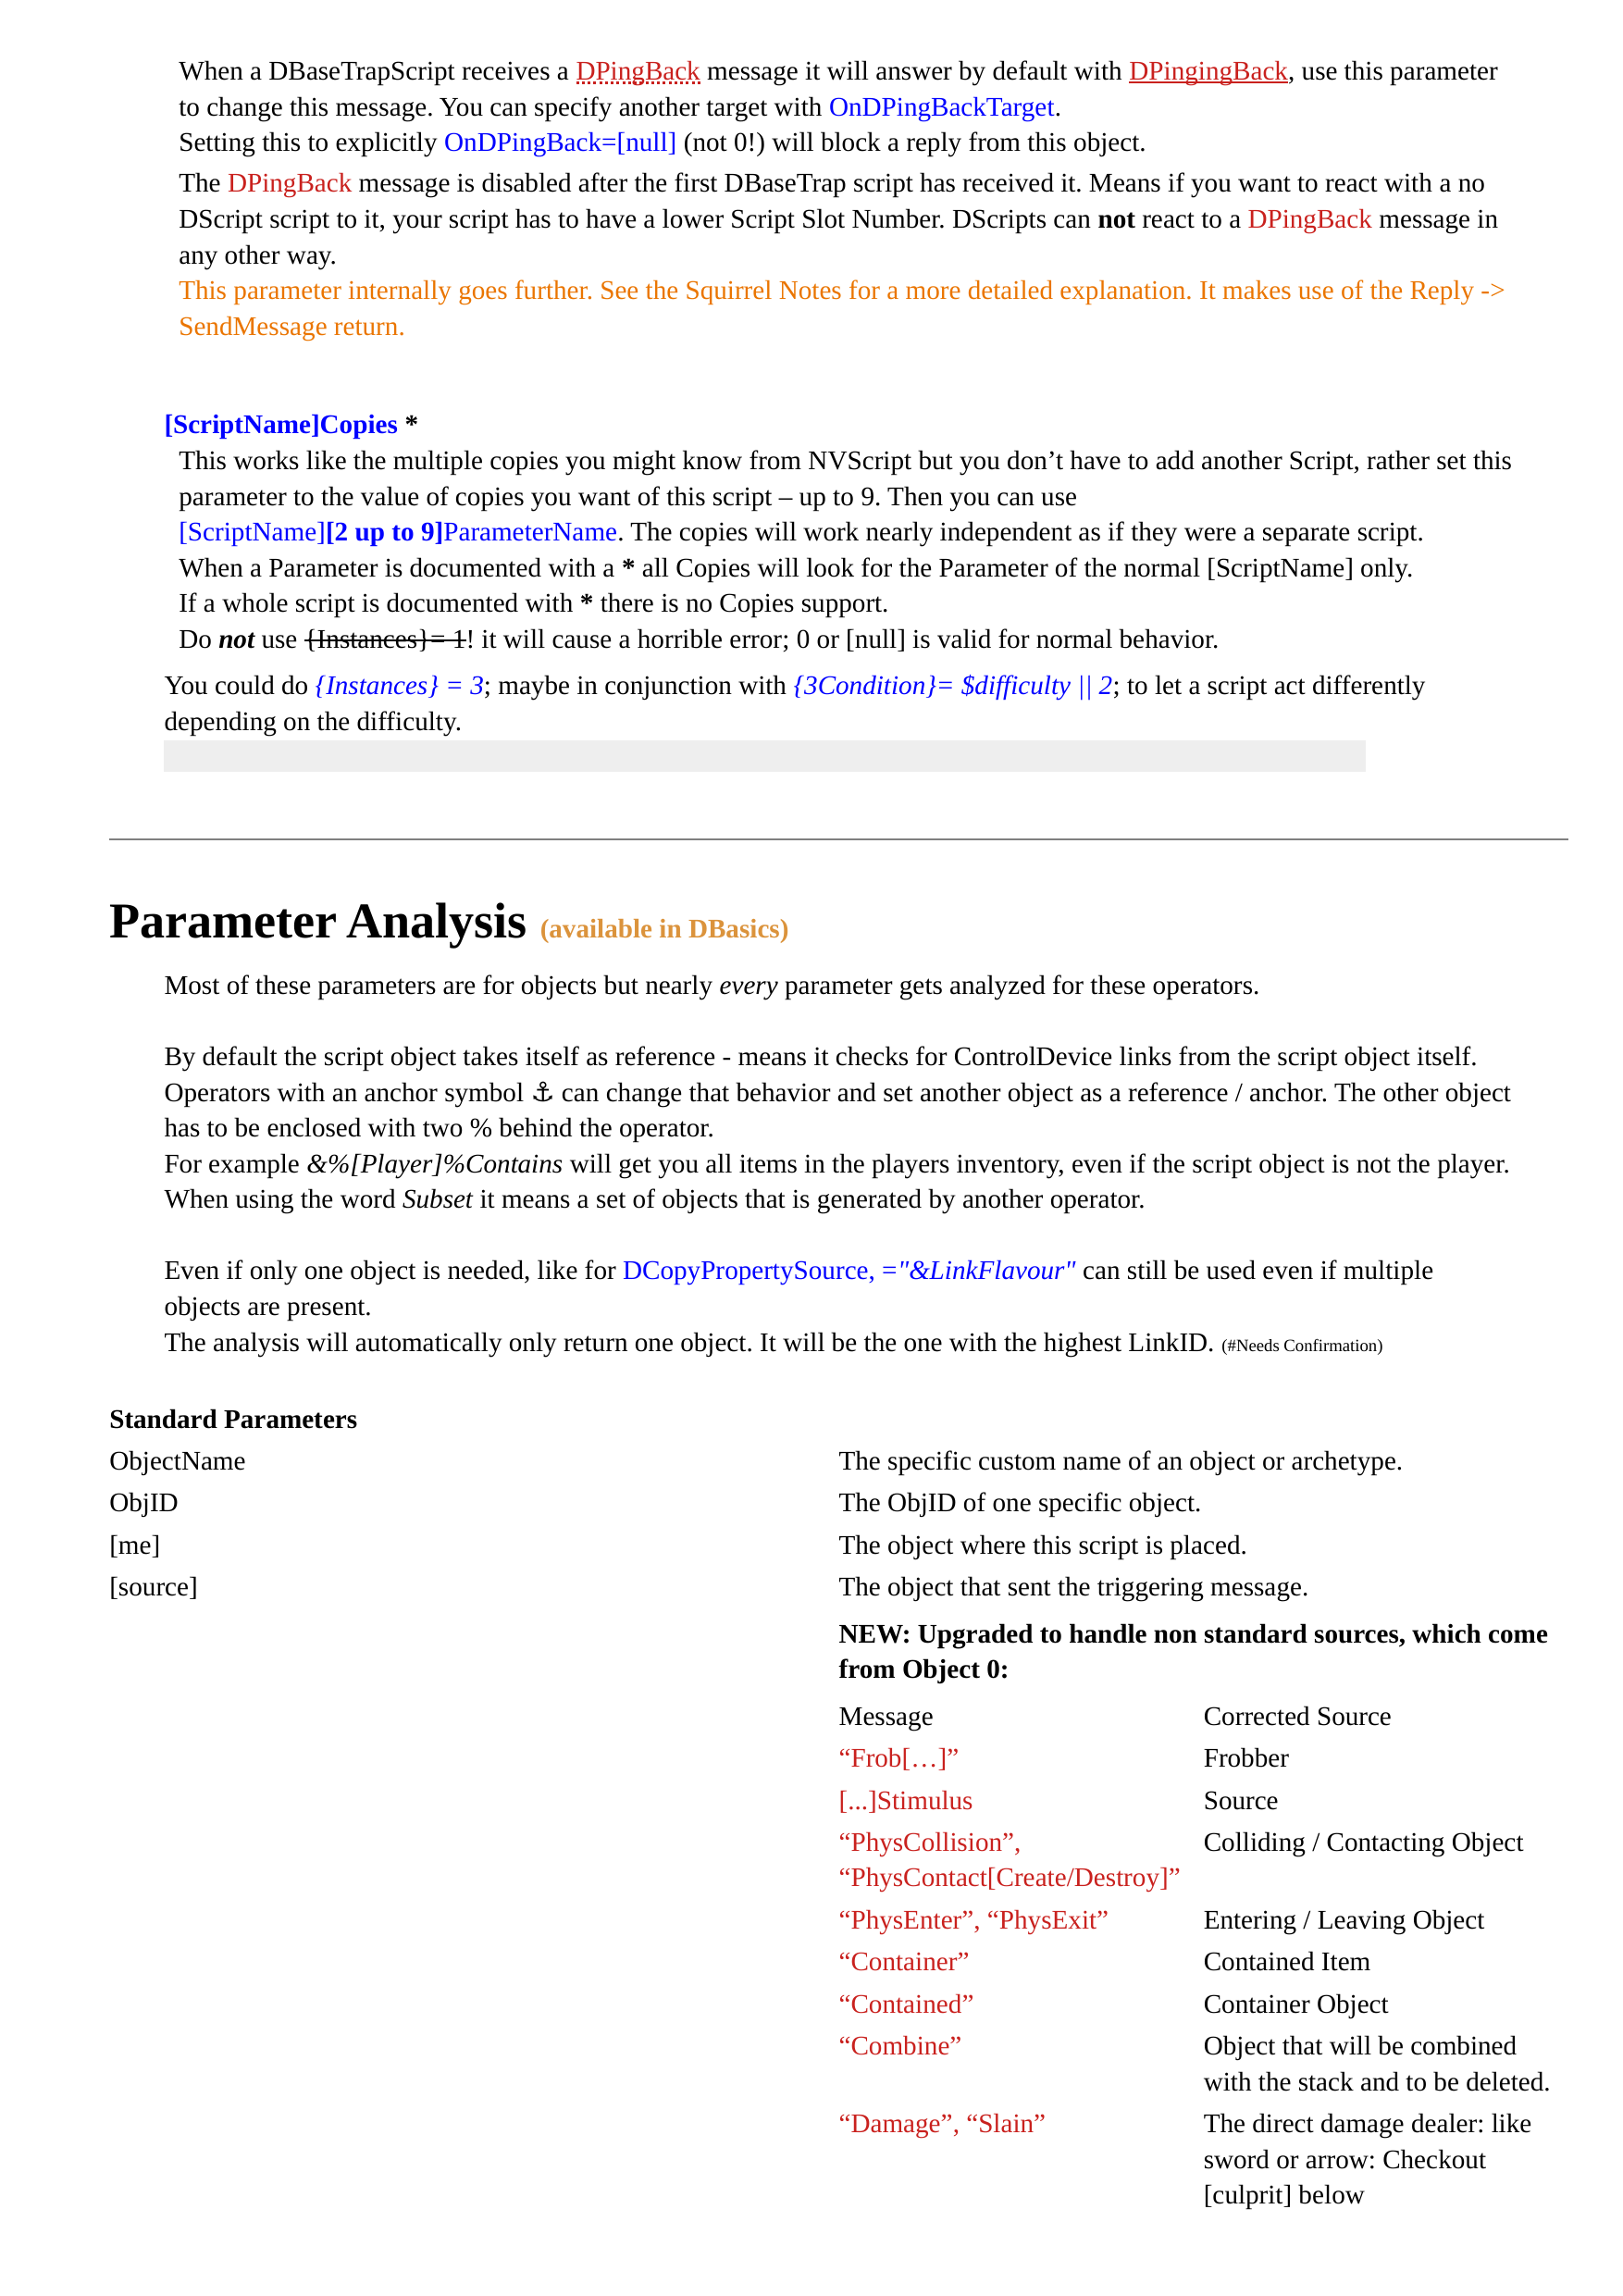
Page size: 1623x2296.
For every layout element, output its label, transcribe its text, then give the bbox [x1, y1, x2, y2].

table_cell [source] [109, 1565, 838, 2215]
text Most of these parameters are for objects but nearly every parameter gets analyzed for these operators. [164, 969, 1514, 1000]
table_cell The ObjID of one specific object. [838, 1482, 1568, 1523]
text By default the script object takes itself as reference - means it checks for ControlDevice links from the script object itself. [164, 1040, 1514, 1072]
table_cell “PhysCollision”, “PhysContact[Create/Destroy]” [838, 1820, 1204, 1898]
table_cell Source [1204, 1779, 1568, 1820]
table_cell “Damage”, “Slain” [838, 2102, 1204, 2215]
text You could do {Instances} = 3; maybe in conjunction with {3Condition}= $difficulty || 2; to let a script act differently depending on the difficulty. Theoretically values above 9 are possible, the suffixes would be the ASCII characters following ‘9’=57 ‘:’=58.. [164, 669, 1514, 772]
table_cell Colliding / Contacting Object [1204, 1820, 1568, 1898]
table_cell Entering / Leaving Object [1204, 1898, 1568, 1940]
table_cell ObjectName [109, 1439, 838, 1482]
table_cell “Contained” [838, 1982, 1204, 2024]
text The DPingBack message is disabled after the first DBaseTrap script has received it. Means if you want to react with a no DScript script to it, your script has to have a lower Script Slot Number. DScripts can not react to a DPingBack message in any other way. This parameter internally goes further. See the Squirrel Notes for a more detailed explanation. It makes use of the Reply -> SendMessage return. [179, 168, 1514, 341]
text For example &%[Player]%Contains will get you all items in the players inventory, even if the script object is not the player. [164, 1148, 1514, 1178]
text Operators with an anchor symbol ⚓ can change that behavior and set another object as a reference / anchor. The other object has to be enclosed with two % behind the operator. [164, 1076, 1514, 1143]
table_cell [...]Stimulus [838, 1779, 1204, 1820]
table_cell Container Object [1204, 1982, 1568, 2024]
table_cell Object that will be combined with the stack and to be deleted. [1204, 2024, 1568, 2102]
table_header Message [838, 1694, 1204, 1736]
table_cell Frobber [1204, 1736, 1568, 1779]
subtitle Parameter Analysis (available in DBasics) [109, 891, 1568, 949]
table_cell Contained Item [1204, 1940, 1568, 1982]
text The analysis will automatically only return one object. It will be the one with the highest LinkID. (#Needs Confirmation) [164, 1326, 1514, 1357]
table_cell “PhysEnter”, “PhysExit” [838, 1898, 1204, 1940]
table_cell The object that sent the triggering message. NEW: Upgraded to handle non standard sources, which come from Object 0: [838, 1565, 1568, 1694]
text This works like the multiple copies you might know from NVScript but you don’t have to add another Script, rather set this parameter to the value of copies you want of this script – up to 9. Then you can use [ScriptName][2 up to 9]ParameterName. The copies will work nearly independent as if they were a separate script. When a Parameter is documented with a * all Copies will look for the Parameter of the normal [ScriptName] only. If a whole script is documented with * there is no Copies support. Do not use {Instances}= 1! it will cause a horrible error; 0 or [null] is valid for normal behavior. [179, 444, 1514, 653]
text When using the word Subset it means a set of objects that is generated by another operator. [164, 1183, 1514, 1214]
table_cell The specific custom name of an object or archetype. [838, 1439, 1568, 1482]
text When a DBaseTrapScript receives a DPingBack message it will answer by default with DPingingBack, use this parameter to change this message. You can specify another target with OnDPingBackTarget. Setting this to explicitly OnDPingBack=[null] (not 0!) will block a reply from this object. [179, 55, 1514, 157]
table_header Corrected Source [1204, 1694, 1568, 1736]
table_cell The direct damage dealer: like sword or arrow: Checkout [culprit] below [1204, 2102, 1568, 2215]
table_cell “Combine” [838, 2024, 1204, 2102]
text [ScriptName]Copies * [164, 409, 1514, 440]
table_cell [me] [109, 1523, 838, 1565]
table_header Standard Parameters [109, 1397, 838, 1439]
table_header [838, 1397, 1568, 1439]
table_cell “Container” [838, 1940, 1204, 1982]
text Even if only one object is needed, like for DCopyPropertySource, ="&LinkFlavour" can still be used even if multiple objects are present. [164, 1255, 1514, 1322]
table_cell ObjID [109, 1482, 838, 1523]
table_cell “Frob[…]” [838, 1736, 1204, 1779]
table_cell The object where this script is placed. [838, 1523, 1568, 1565]
